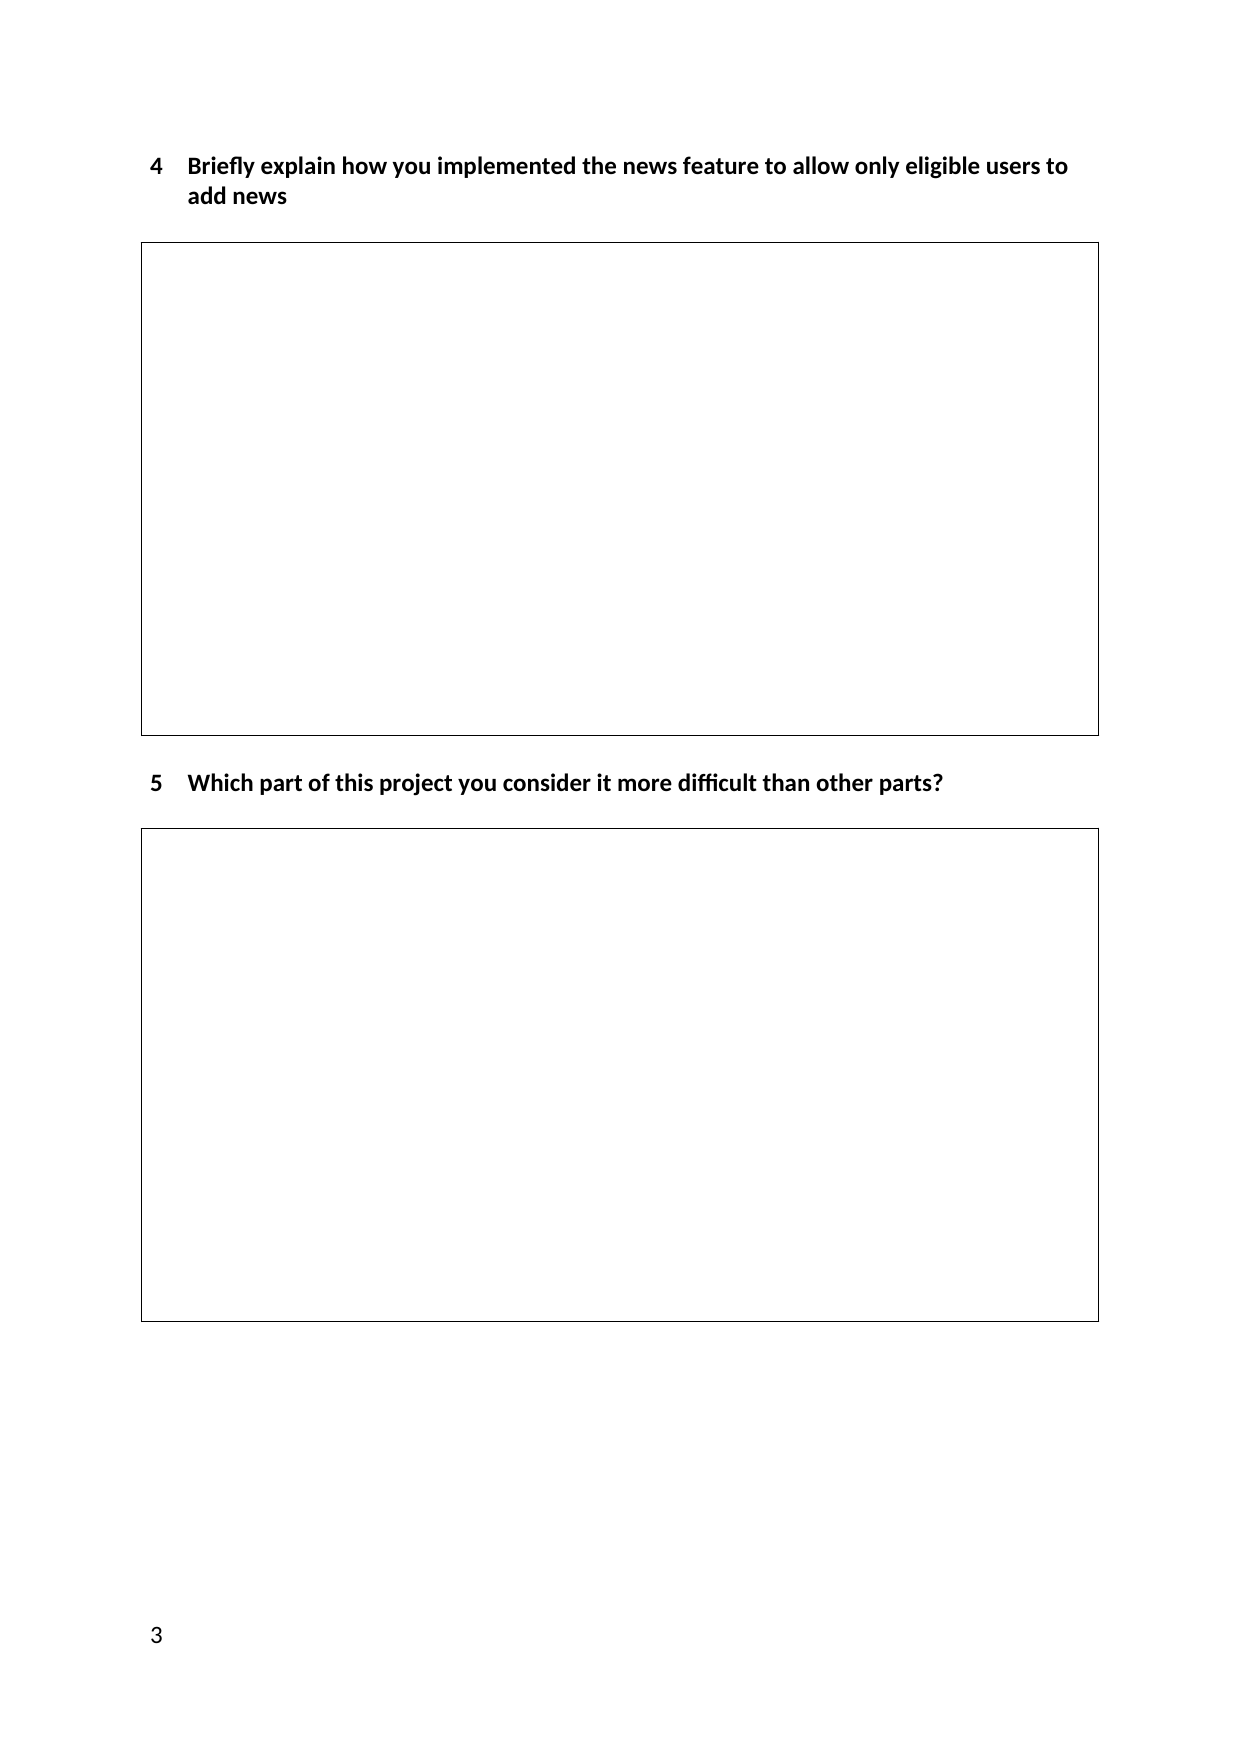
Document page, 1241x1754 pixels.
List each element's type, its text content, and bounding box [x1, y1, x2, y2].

list Briefly explain how you implemented the news feature to allow only eligible users to add news [150, 150, 1090, 211]
list Which part of this project you consider it more difficult than other parts? [150, 767, 1090, 797]
